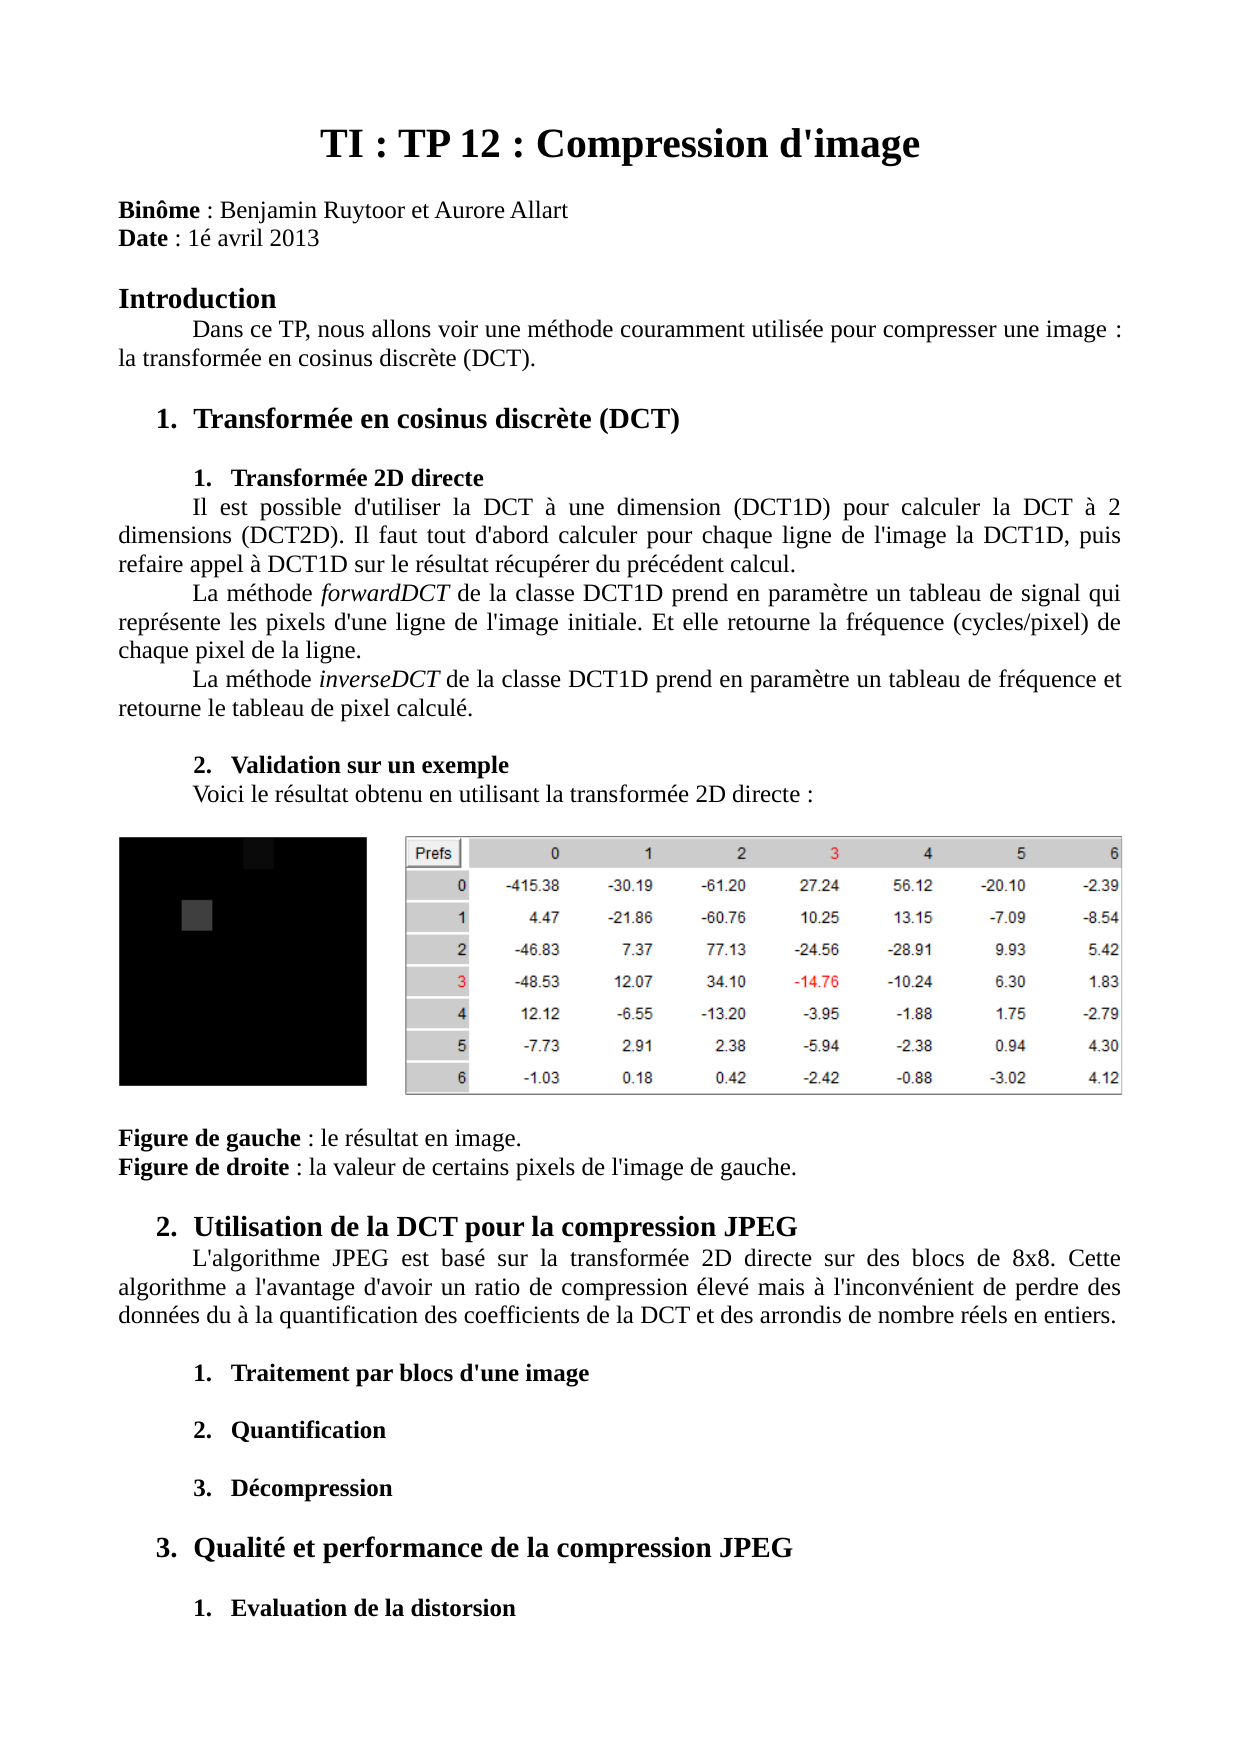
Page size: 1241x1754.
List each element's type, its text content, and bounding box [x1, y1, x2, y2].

list Décompression [193, 1473, 1122, 1502]
text L'algorithme JPEG est basé sur la transformée 2D directe sur des blocs de 8x8. Cette algorithme a l'avantage d'avoir un ratio de compression élevé mais à l'inconvénient de perdre des données du à la quantification des coefficients de la DCT et des arrondis de nombre réels en entiers. [118, 1243, 1122, 1329]
text Il est possible d'utiliser la DCT à une dimension (DCT1D) pour calculer la DCT à 2 dimensions (DCT2D). Il faut tout d'abord calculer pour chaque ligne de l'image la DCT1D, puis refaire appel à DCT1D sur le résultat récupérer du précédent calcul. [118, 492, 1122, 578]
text Dans ce TP, nous allons voir une méthode couramment utilisée pour compresser une image : la transformée en cosinus discrète (DCT). [118, 314, 1122, 372]
text Date : 1é avril 2013 [118, 223, 1122, 252]
list Validation sur un exemple [193, 751, 1122, 779]
list Utilisation de la DCT pour la compression JPEG [156, 1209, 1122, 1243]
list Transformée 2D directe [193, 463, 1122, 492]
text Voici le résultat obtenu en utilisant la transformée 2D directe : [118, 779, 1122, 808]
text La méthode forwardDCT de la classe DCT1D prend en paramètre un tableau de signal qui représente les pixels d'une ligne de l'image initiale. Et elle retourne la fréquence (cycles/pixel) de chaque pixel de la ligne. [118, 578, 1122, 664]
list Qualité et performance de la compression JPEG [156, 1531, 1122, 1564]
list Quantification [193, 1416, 1122, 1444]
picture [118, 836, 1123, 1095]
text TI : TP 12 : Compression d'image [118, 118, 1122, 166]
text Figure de gauche : le résultat en image. [118, 1123, 1122, 1152]
text Figure de droite : la valeur de certains pixels de l'image de gauche. [118, 1152, 1122, 1181]
list Transformée en cosinus discrète (DCT) [156, 401, 1122, 434]
list Evaluation de la distorsion [193, 1593, 1122, 1622]
text Binôme : Benjamin Ruytoor et Aurore Allart [118, 195, 1122, 223]
text La méthode inverseDCT de la classe DCT1D prend en paramètre un tableau de fréquence et retourne le tableau de pixel calculé. [118, 664, 1122, 722]
list Traitement par blocs d'une image [193, 1358, 1122, 1387]
text Introduction [118, 281, 1122, 314]
